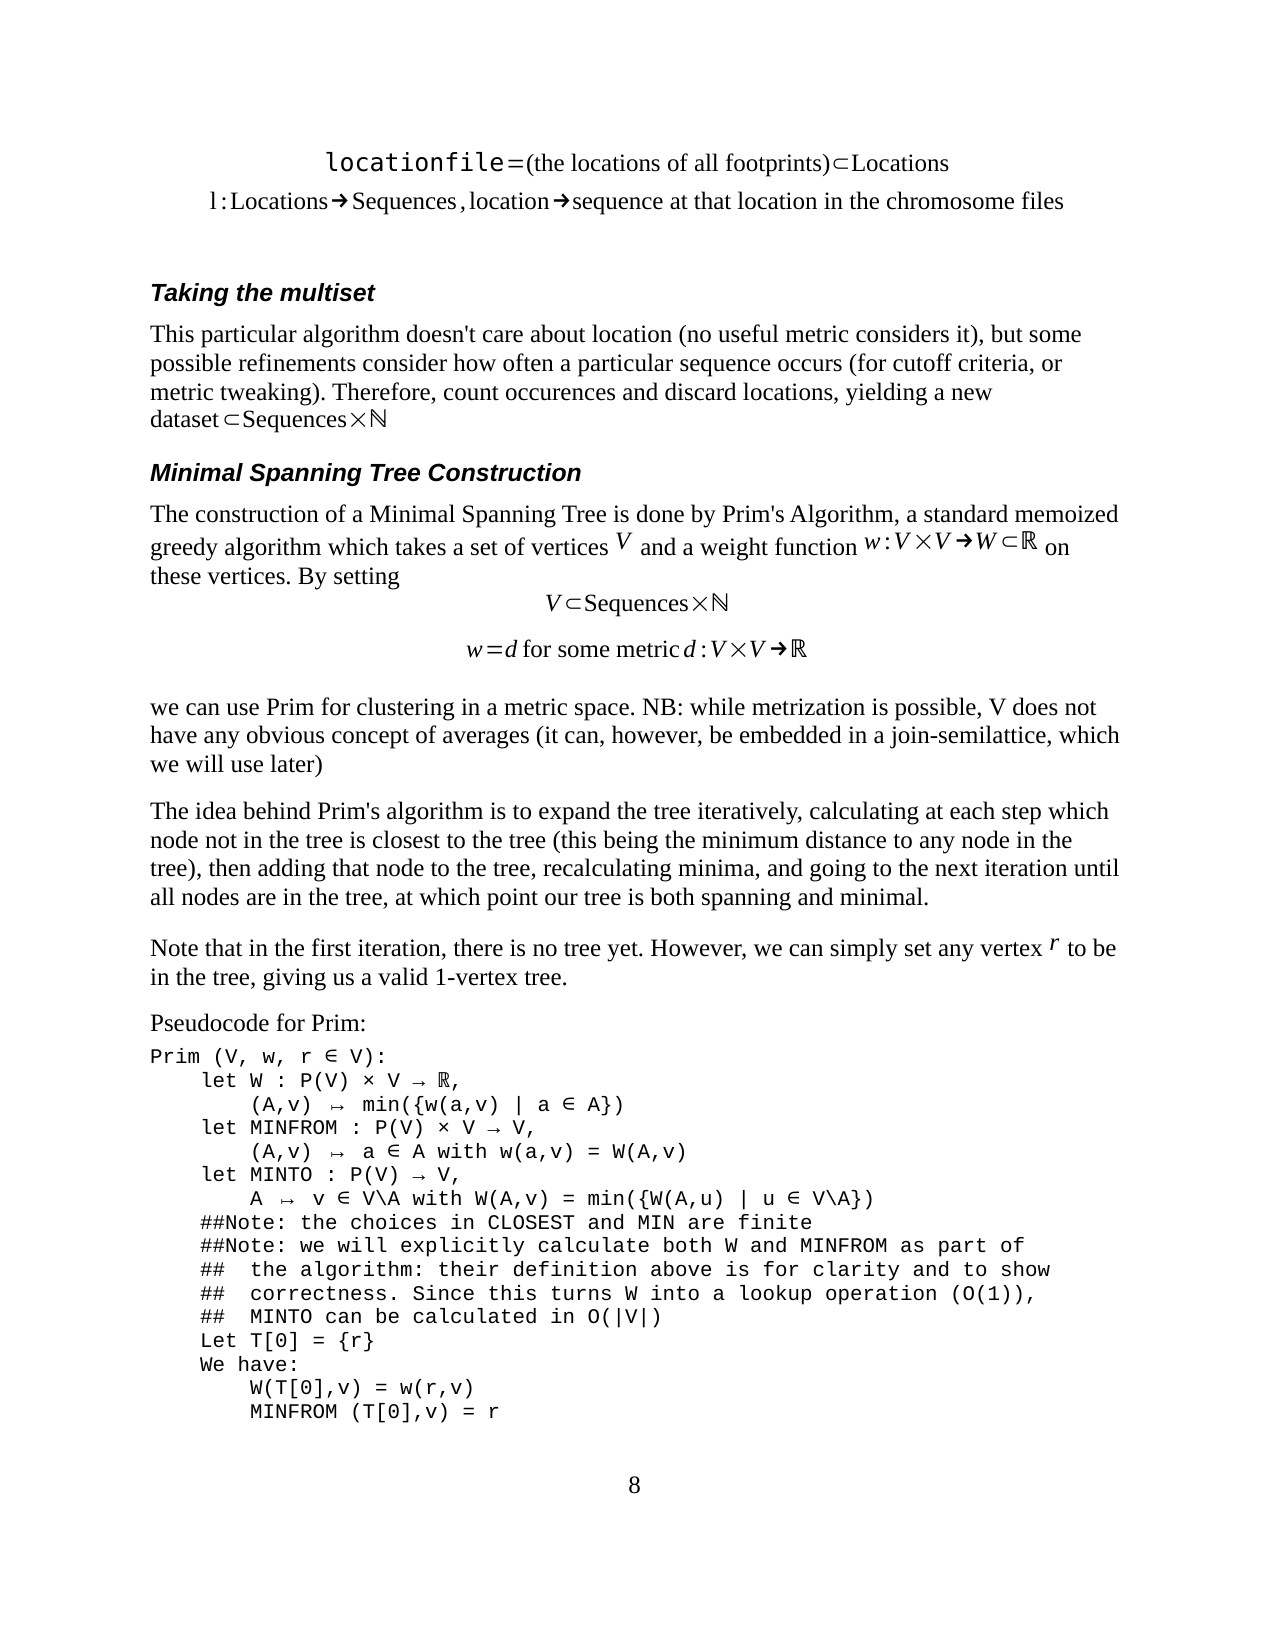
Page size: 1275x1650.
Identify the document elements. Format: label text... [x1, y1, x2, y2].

text ## the algorithm: their definition above is for clarity and to show [150, 1259, 1125, 1283]
subtitle Taking the multiset [150, 278, 1125, 307]
text Note that in the first iteration, there is no tree yet. However, we can simply set any vertex to be in the tree, giving us a valid 1-vertex tree. [150, 929, 1125, 991]
text let MINFROM : P(V) × V → V, [150, 1117, 1125, 1141]
text W(T[0],v) = w(r,v) [150, 1377, 1125, 1401]
text ## MINTO can be calculated in O(|V|) [150, 1306, 1125, 1330]
text This particular algorithm doesn't care about location (no useful metric considers it), but some possible refinements consider how often a particular sequence occurs (for cutoff criteria, or metric tweaking). Therefore, count occurences and discard locations, yielding a new [150, 319, 1125, 433]
text we can use Prim for clustering in a metric space. NB: while metrization is possible, V does not have any obvious concept of averages (it can, however, be embedded in a join-semilattice, which we will use later) [150, 692, 1125, 778]
text The idea behind Prim's algorithm is to expand the tree iteratively, calculating at each step which node not in the tree is closest to the tree (this being the minimum distance to any node in the tree), then adding that node to the tree, recalculating minima, and going to the next iteration until all nodes are in the tree, at which point our tree is both spanning and minimal. [150, 796, 1125, 911]
text Prim (V, w, r ∈ V): [150, 1046, 1125, 1070]
text ##Note: the choices in CLOSEST and MIN are finite [150, 1212, 1125, 1235]
text ## correctness. Since this turns W into a lookup operation (O(1)), [150, 1283, 1125, 1306]
text Let T[0] = {r} [150, 1330, 1125, 1354]
text ##Note: we will explicitly calculate both W and MINFROM as part of [150, 1235, 1125, 1259]
text let W : P(V) × V → ℝ, [150, 1070, 1125, 1093]
subtitle Minimal Spanning Tree Construction [150, 458, 1125, 486]
text The construction of a Minimal Spanning Tree is done by Prim's Algorithm, a standard memoized greedy algorithm which takes a set of vertices and a weight function on these vertices. By setting [150, 499, 1125, 589]
text (A,v) ↦ a ∈ A with w(a,v) = W(A,v) [150, 1141, 1125, 1164]
text A ↦ v ∈ V\A with W(A,v) = min({W(A,u) | u ∈ V\A}) [150, 1188, 1125, 1212]
text MINFROM (T[0],v) = r [150, 1401, 1125, 1424]
text let MINTO : P(V) → V, [150, 1164, 1125, 1188]
text Pseudocode for Prim: [150, 1008, 1125, 1037]
text We have: [150, 1354, 1125, 1377]
text (A,v) ↦ min({w(a,v) | a ∈ A}) [150, 1093, 1125, 1117]
